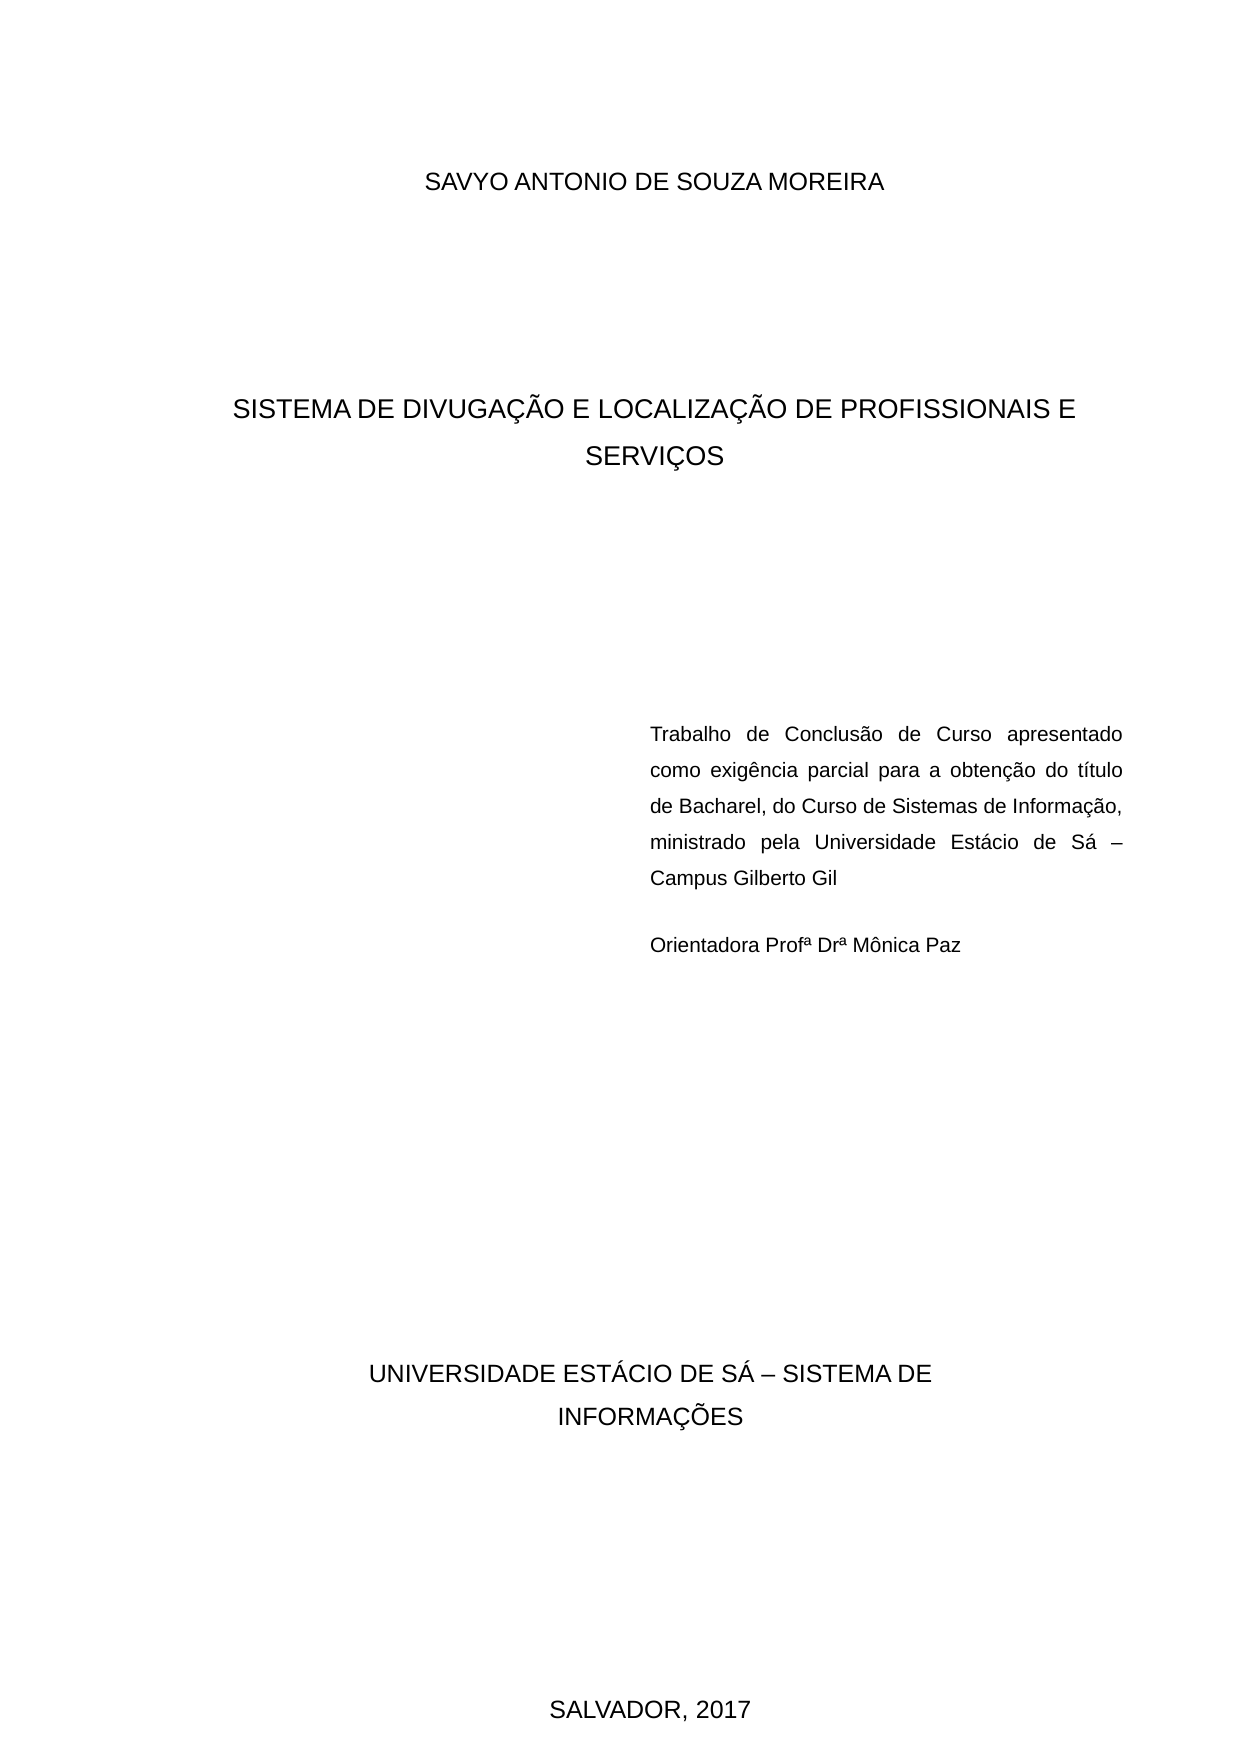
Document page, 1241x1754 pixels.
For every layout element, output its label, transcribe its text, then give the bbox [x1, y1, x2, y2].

text SAVYO ANTONIO DE SOUZA MOREIRA [175, 167, 1134, 195]
text SISTEMA DE DIVUGAÇÃO E LOCALIZAÇÃO DE PROFISSIONAIS E SERVIÇOS [175, 393, 1134, 472]
text Trabalho de Conclusão de Curso apresentado como exigência parcial para a obtenção do título de Bacharel, do Curso de Sistemas de Informação, ministrado pela Universidade Estácio de Sá – Campus Gilberto Gil [650, 722, 1123, 890]
text UNIVERSIDADE ESTÁCIO DE SÁ – SISTEMA DE INFORMAÇÕES [283, 1359, 1018, 1431]
text Orientadora Profª Drª Mônica Paz [650, 933, 1134, 957]
text SALVADOR, 2017 [282, 1695, 1018, 1724]
